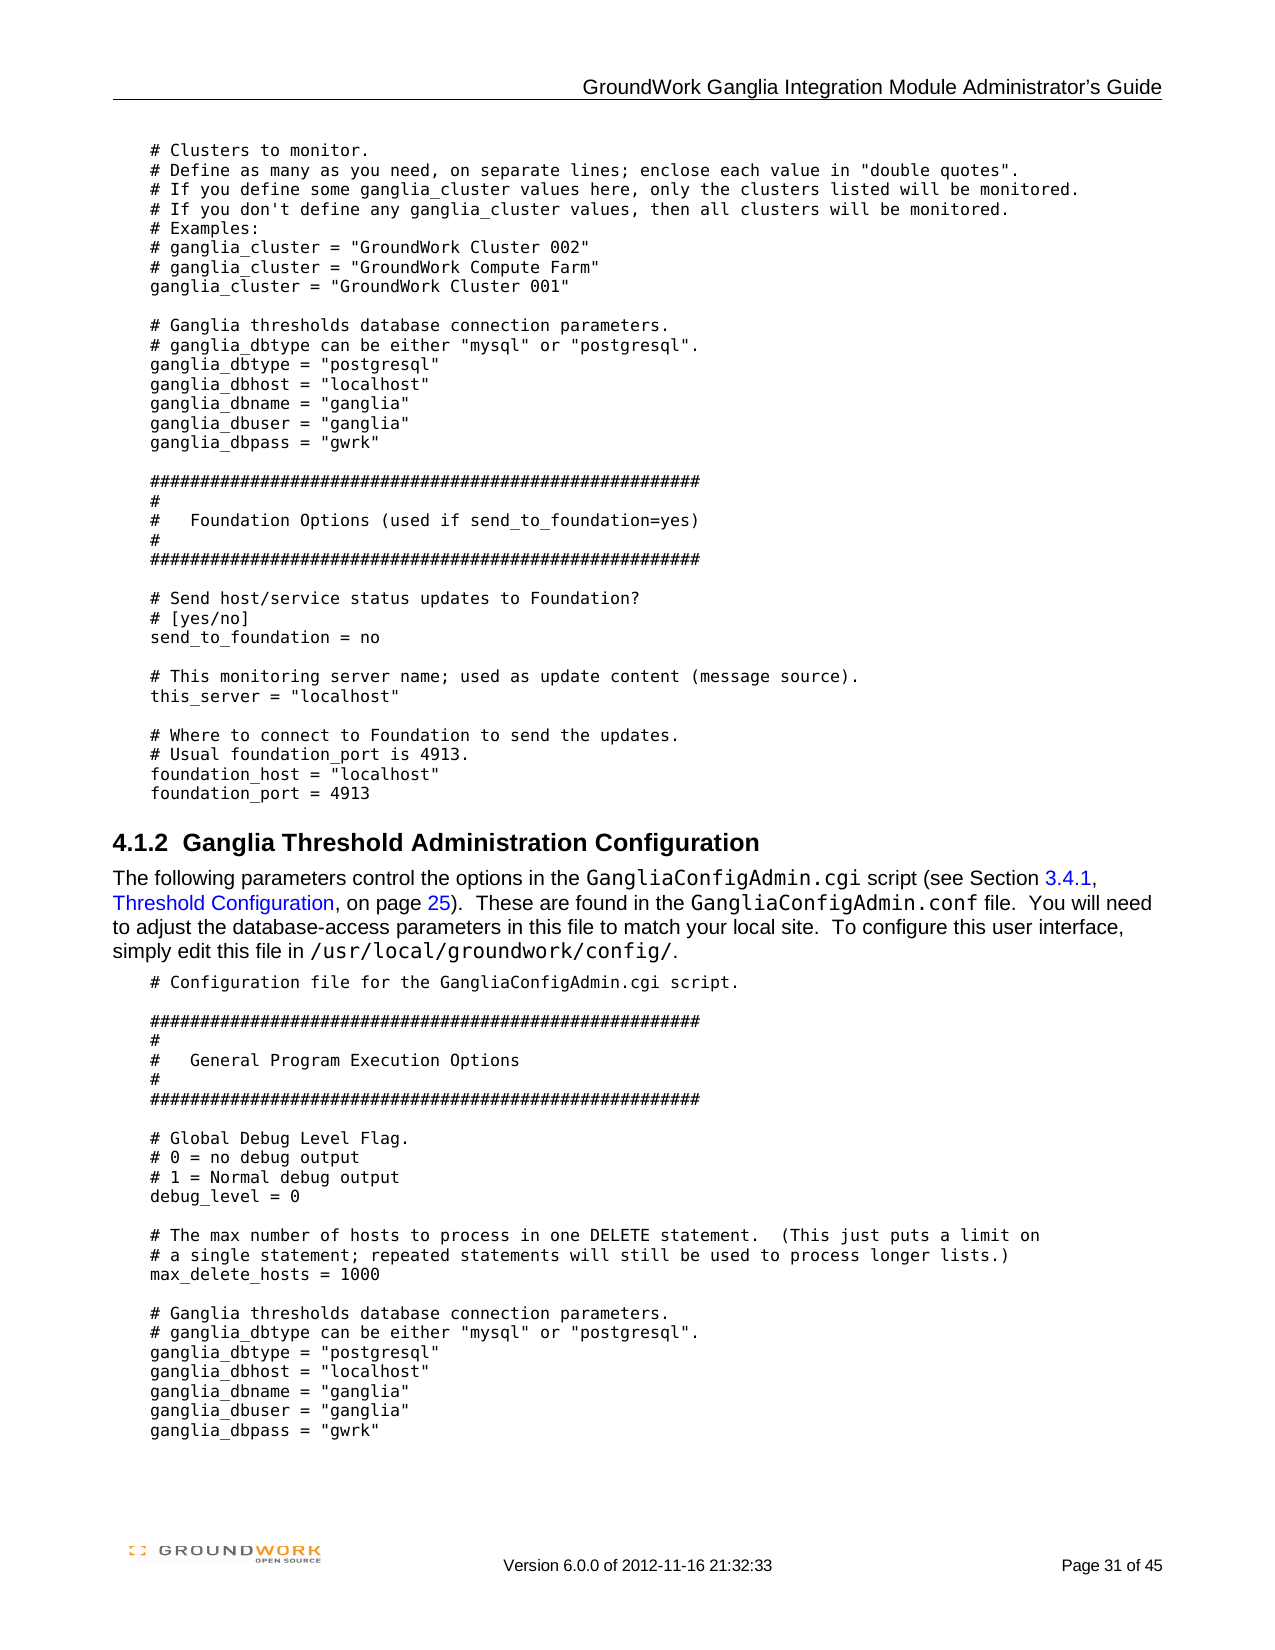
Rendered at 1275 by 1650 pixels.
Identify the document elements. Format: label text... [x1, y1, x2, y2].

text # ganglia_dbtype can be either "mysql" or "postgresql". [150, 336, 1162, 355]
text # Global Debug Level Flag. [150, 1129, 1162, 1148]
text ####################################################### [150, 550, 1162, 569]
text # Ganglia thresholds database connection parameters. [150, 1304, 1162, 1323]
text # ganglia_dbtype can be either "mysql" or "postgresql". [150, 1323, 1162, 1343]
text ####################################################### [150, 1012, 1162, 1031]
text ganglia_dbuser = "ganglia" [150, 1401, 1162, 1421]
text # Define as many as you need, on separate lines; enclose each value in "double quotes". [150, 161, 1162, 180]
text # [150, 531, 1162, 550]
text ganglia_dbhost = "localhost" [150, 375, 1162, 394]
text ganglia_dbname = "ganglia" [150, 394, 1162, 414]
text # [150, 1031, 1162, 1051]
text ganglia_dbpass = "gwrk" [150, 433, 1162, 453]
text # [150, 1070, 1162, 1090]
text foundation_port = 4913 [150, 784, 1162, 803]
subtitle Ganglia Threshold Administration Configuration [112, 828, 1162, 857]
text # Configuration file for the GangliaConfigAdmin.cgi script. [150, 973, 1162, 992]
text # If you don't define any ganglia_cluster values, then all clusters will be monitored. [150, 199, 1162, 219]
text # [yes/no] [150, 608, 1162, 628]
text # Send host/service status updates to Foundation? [150, 589, 1162, 608]
text # a single statement; repeated statements will still be used to process longer lists.) [150, 1246, 1162, 1265]
text ####################################################### [150, 472, 1162, 492]
text ganglia_dbtype = "postgresql" [150, 1343, 1162, 1362]
text debug_level = 0 [150, 1187, 1162, 1207]
text # Examples: [150, 219, 1162, 238]
text # General Program Execution Options [150, 1051, 1162, 1070]
text send_to_foundation = no [150, 628, 1162, 647]
text # This monitoring server name; used as update content (message source). [150, 667, 1162, 686]
text # Foundation Options (used if send_to_foundation=yes) [150, 511, 1162, 531]
text The following parameters control the options in the GangliaConfigAdmin.cgi script (see Section 3.4.1, Threshold Configuration, on page 24). These are found in the GangliaConfigAdmin.conf file. You will need to adjust the database-access parameters in this file to match your local site. To configure this user interface, simply edit this file in /usr/local/groundwork/config/. [112, 866, 1162, 964]
text ganglia_dbpass = "gwrk" [150, 1421, 1162, 1440]
text # The max number of hosts to process in one DELETE statement. (This just puts a limit on [150, 1226, 1162, 1246]
text ####################################################### [150, 1090, 1162, 1109]
text ganglia_dbname = "ganglia" [150, 1382, 1162, 1401]
text ganglia_dbhost = "localhost" [150, 1362, 1162, 1382]
text # [150, 492, 1162, 511]
text # 1 = Normal debug output [150, 1168, 1162, 1187]
text this_server = "localhost" [150, 686, 1162, 706]
text # If you define some ganglia_cluster values here, only the clusters listed will be monitored. [150, 180, 1162, 199]
text # Where to connect to Foundation to send the updates. [150, 725, 1162, 745]
picture [129, 1546, 321, 1563]
text ganglia_dbuser = "ganglia" [150, 414, 1162, 433]
text ganglia_dbtype = "postgresql" [150, 355, 1162, 375]
text ganglia_cluster = "GroundWork Cluster 001" [150, 277, 1162, 297]
text # Ganglia thresholds database connection parameters. [150, 316, 1162, 336]
text # ganglia_cluster = "GroundWork Compute Farm" [150, 258, 1162, 277]
text # 0 = no debug output [150, 1148, 1162, 1168]
text max_delete_hosts = 1000 [150, 1265, 1162, 1284]
text # Clusters to monitor. [150, 141, 1162, 161]
text # ganglia_cluster = "GroundWork Cluster 002" [150, 238, 1162, 258]
text # Usual foundation_port is 4913. [150, 745, 1162, 764]
text foundation_host = "localhost" [150, 764, 1162, 784]
